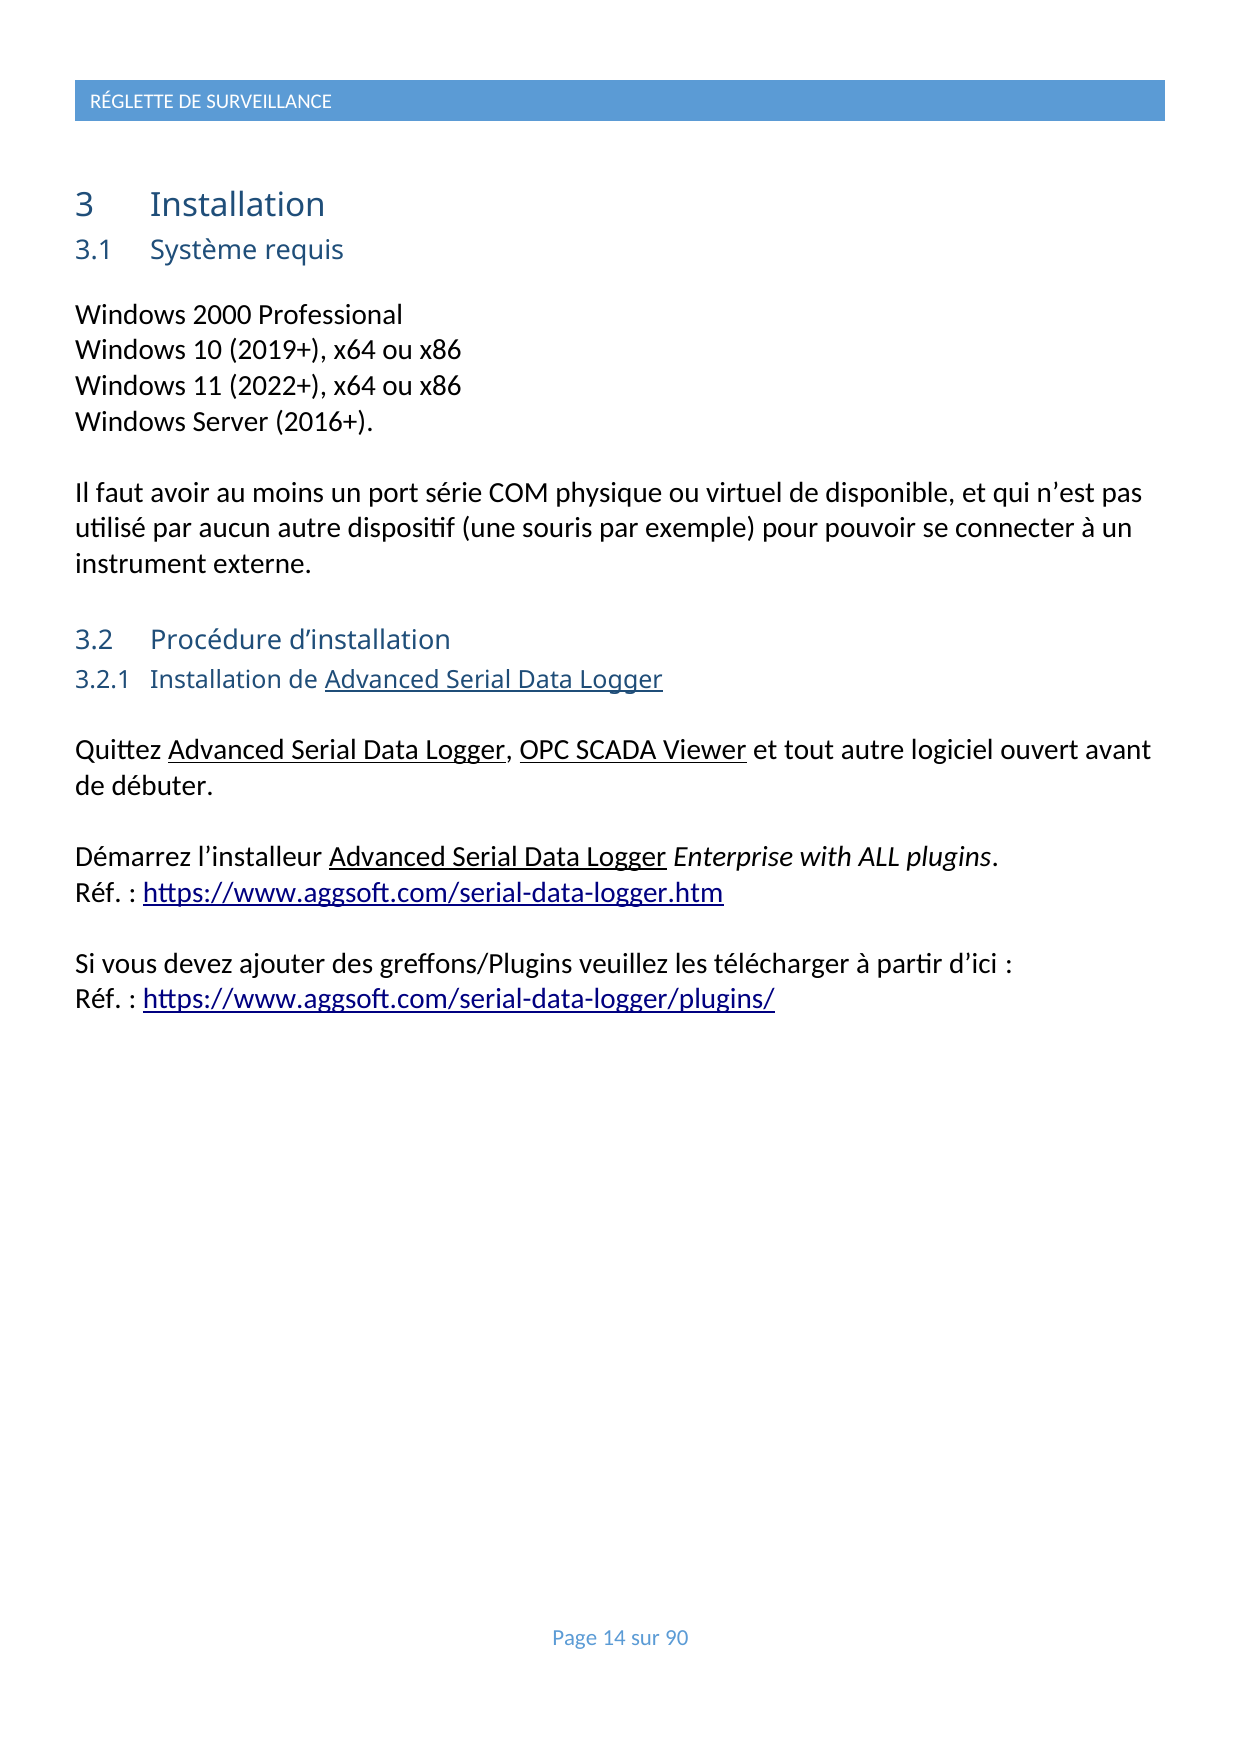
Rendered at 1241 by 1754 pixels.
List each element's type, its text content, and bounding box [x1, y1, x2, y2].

text Quittez Advanced Serial Data Logger, OPC SCADA Viewer et tout autre logiciel ouvert avant de débuter. [75, 731, 1165, 802]
text Il faut avoir au moins un port série COM physique ou virtuel de disponible, et qui n’est pas utilisé par aucun autre dispositif (une souris par exemple) pour pouvoir se connecter à un instrument externe. [75, 474, 1165, 581]
subtitle 3 Installation [75, 181, 1165, 227]
subtitle 3.2 Procédure d’installation [75, 621, 1165, 657]
text Windows 10 (2019+), x64 ou x86 [75, 331, 1165, 367]
subtitle 3.1 Système requis [75, 231, 1165, 268]
text Démarrez l’installeur Advanced Serial Data Logger Enterprise with ALL plugins. Réf. : https://www.aggsoft.com/serial-data-logger.htm [75, 838, 1165, 909]
text Windows Server (2016+). [75, 403, 1165, 438]
text Si vous devez ajouter des greffons/Plugins veuillez les télécharger à partir d’ici : Réf. : https://www.aggsoft.com/serial-data-logger/plugins/ [75, 945, 1165, 1016]
text Windows 11 (2022+), x64 ou x86 [75, 367, 1165, 403]
text Windows 2000 Professional [75, 296, 1165, 331]
subtitle 3.2.1 Installation de Advanced Serial Data Logger [75, 662, 1165, 696]
